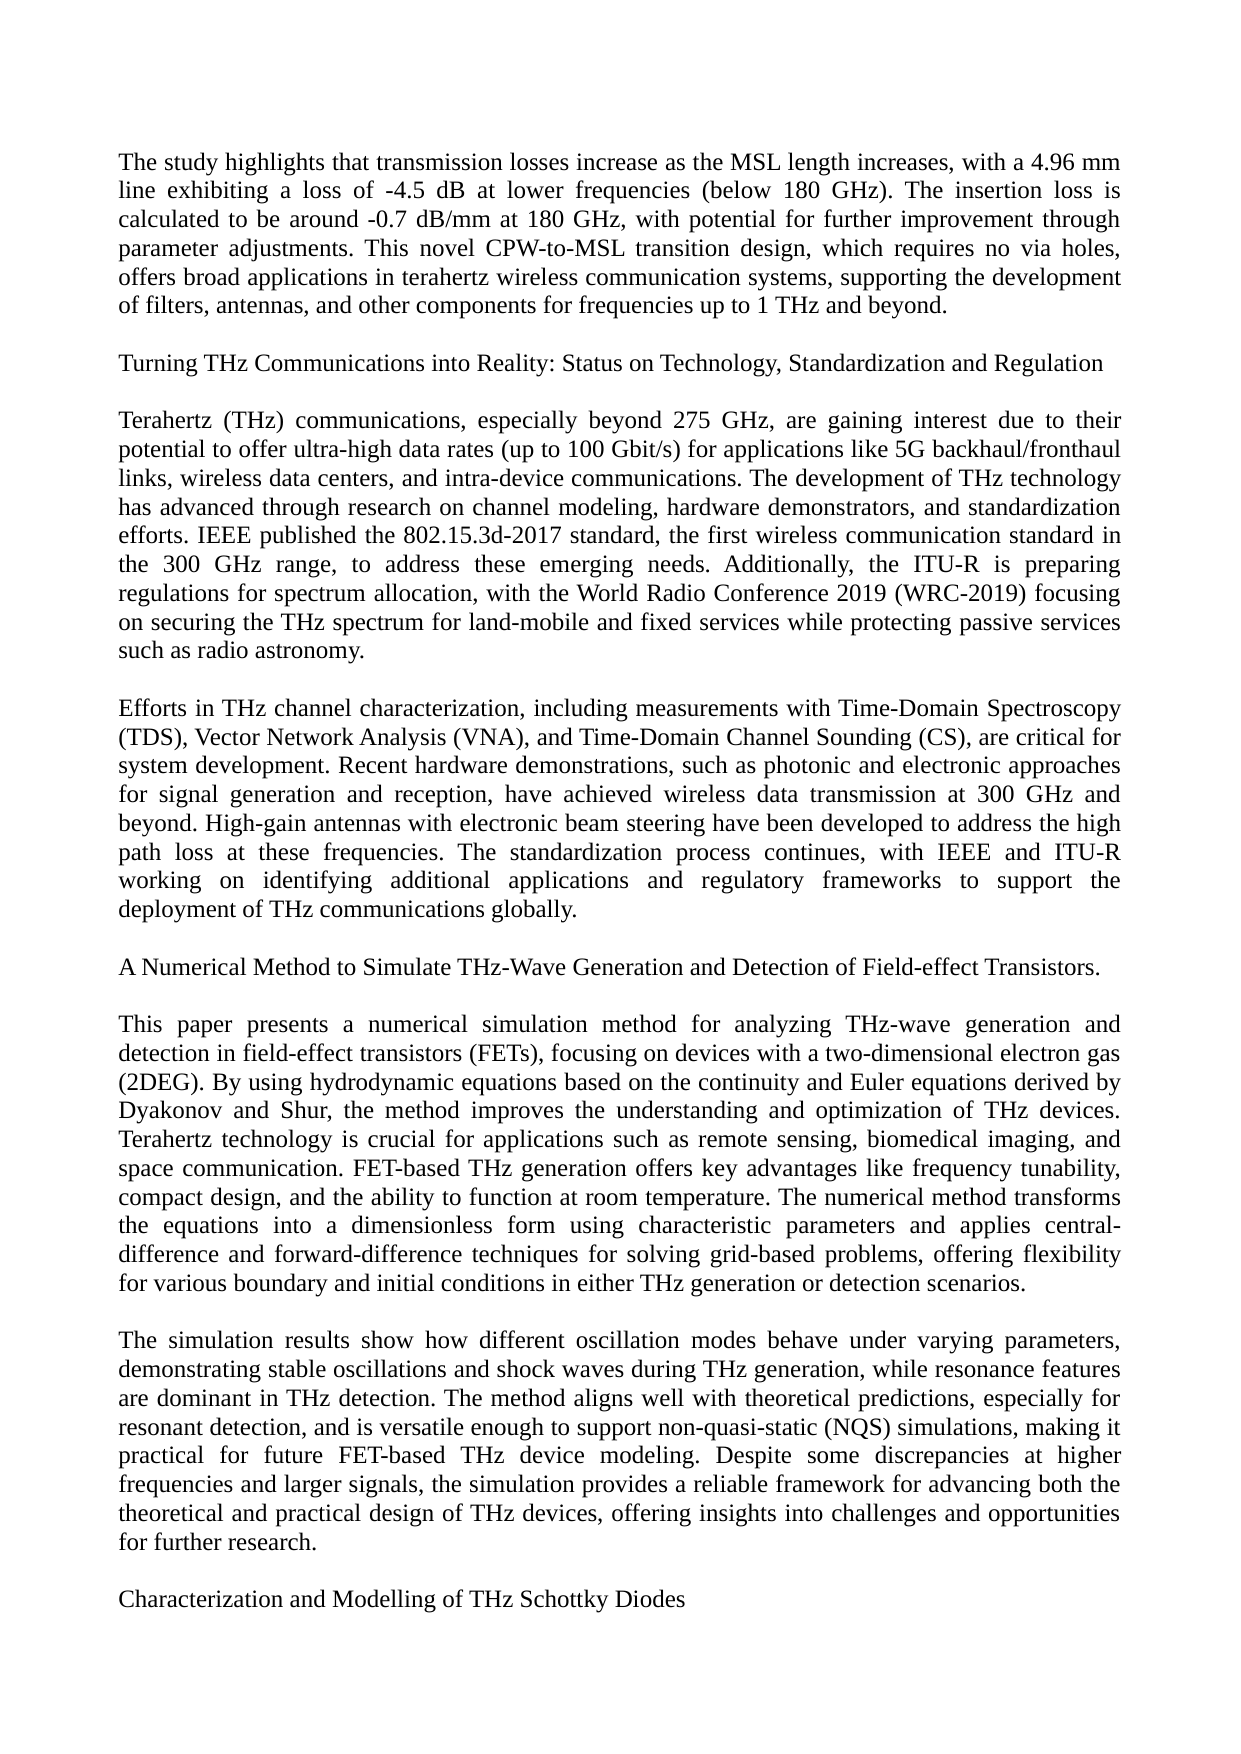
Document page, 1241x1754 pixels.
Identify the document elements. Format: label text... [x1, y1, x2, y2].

text Terahertz (THz) communications, especially beyond 275 GHz, are gaining interest due to their potential to offer ultra-high data rates (up to 100 Gbit/s) for applications like 5G backhaul/fronthaul links, wireless data centers, and intra-device communications. The development of THz technology has advanced through research on channel modeling, hardware demonstrators, and standardization efforts. IEEE published the 802.15.3d-2017 standard, the first wireless communication standard in the 300 GHz range, to address these emerging needs. Additionally, the ITU-R is preparing regulations for spectrum allocation, with the World Radio Conference 2019 (WRC-2019) focusing on securing the THz spectrum for land-mobile and fixed services while protecting passive services such as radio astronomy. [118, 406, 1122, 664]
text The simulation results show how different oscillation modes behave under varying parameters, demonstrating stable oscillations and shock waves during THz generation, while resonance features are dominant in THz detection. The method aligns well with theoretical predictions, especially for resonant detection, and is versatile enough to support non-quasi-static (NQS) simulations, making it practical for future FET-based THz device modeling. Despite some discrepancies at higher frequencies and larger signals, the simulation provides a reliable framework for advancing both the theoretical and practical design of THz devices, offering insights into challenges and opportunities for further research. [118, 1326, 1122, 1556]
text Characterization and Modelling of THz Schottky Diodes [118, 1584, 1122, 1613]
text The study highlights that transmission losses increase as the MSL length increases, with a 4.96 mm line exhibiting a loss of -4.5 dB at lower frequencies (below 180 GHz). The insertion loss is calculated to be around -0.7 dB/mm at 180 GHz, with potential for further improvement through parameter adjustments. This novel CPW-to-MSL transition design, which requires no via holes, offers broad applications in terahertz wireless communication systems, supporting the development of filters, antennas, and other components for frequencies up to 1 THz and beyond. [118, 147, 1122, 319]
text Turning THz Communications into Reality: Status on Technology, Standardization and Regulation [118, 348, 1122, 377]
text Efforts in THz channel characterization, including measurements with Time-Domain Spectroscopy (TDS), Vector Network Analysis (VNA), and Time-Domain Channel Sounding (CS), are critical for system development. Recent hardware demonstrations, such as photonic and electronic approaches for signal generation and reception, have achieved wireless data transmission at 300 GHz and beyond. High-gain antennas with electronic beam steering have been developed to address the high path loss at these frequencies. The standardization process continues, with IEEE and ITU-R working on identifying additional applications and regulatory frameworks to support the deployment of THz communications globally. [118, 693, 1122, 923]
text This paper presents a numerical simulation method for analyzing THz-wave generation and detection in field-effect transistors (FETs), focusing on devices with a two-dimensional electron gas (2DEG). By using hydrodynamic equations based on the continuity and Euler equations derived by Dyakonov and Shur, the method improves the understanding and optimization of THz devices. Terahertz technology is crucial for applications such as remote sensing, biomedical imaging, and space communication. FET-based THz generation offers key advantages like frequency tunability, compact design, and the ability to function at room temperature. The numerical method transforms the equations into a dimensionless form using characteristic parameters and applies central-difference and forward-difference techniques for solving grid-based problems, offering flexibility for various boundary and initial conditions in either THz generation or detection scenarios. [118, 1009, 1122, 1297]
text A Numerical Method to Simulate THz-Wave Generation and Detection of Field-effect Transistors. [118, 952, 1122, 981]
